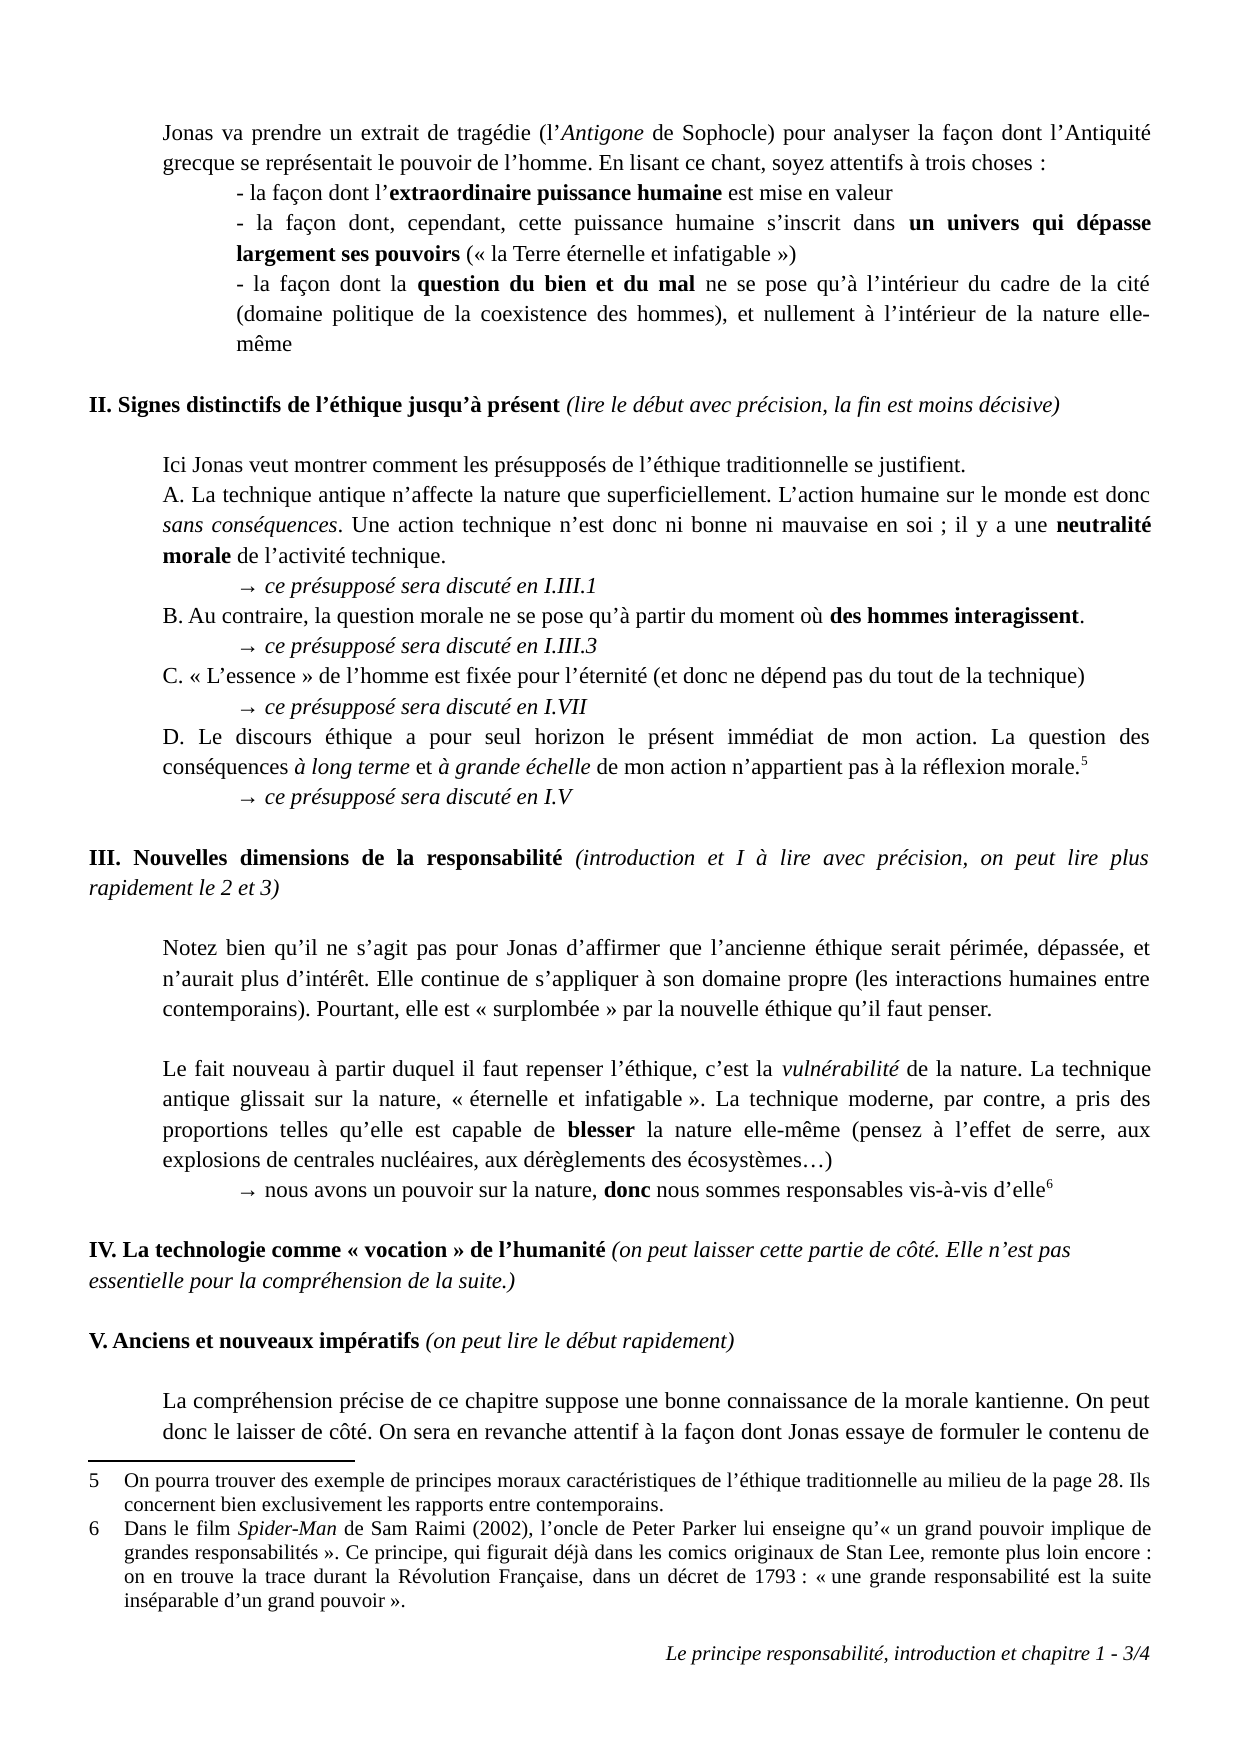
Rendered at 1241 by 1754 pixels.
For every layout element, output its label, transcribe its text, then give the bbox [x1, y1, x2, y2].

text La compréhension précise de ce chapitre suppose une bonne connaissance de la morale kantienne. On peut donc le laisser de côté. On sera en revanche attentif à la façon dont Jonas essaye de formuler le contenu de [162, 1387, 1152, 1444]
text II. Signes distinctifs de l’éthique jusqu’à présent (lire le début avec précision, la fin est moins décisive) [88, 391, 1152, 417]
text → ce présupposé sera discuté en I.III.3 [162, 632, 1152, 659]
text Jonas va prendre un extrait de tragédie (l’Antigone de Sophocle) pour analyser la façon dont l’Antiquité grecque se représentait le pouvoir de l’homme. En lisant ce chant, soyez attentifs à trois choses : [162, 119, 1152, 175]
text - la façon dont la question du bien et du mal ne se pose qu’à l’intérieur du cadre de la cité (domaine politique de la coexistence des hommes), et nullement à l’intérieur de la nature elle-même [236, 270, 1152, 357]
text Dans le film Spider-Man de Sam Raimi (2002), l’oncle de Peter Parker lui enseigne qu’« un grand pouvoir implique de grandes responsabilités ». Ce principe, qui figurait déjà dans les comics originaux de Stan Lee, remonte plus loin encore : on en trouve la trace durant la Révolution Française, dans un décret de 1793 : « une grande responsabilité est la suite inséparable d’un grand pouvoir ». [88, 1516, 1152, 1612]
text → nous avons un pouvoir sur la nature, donc nous sommes responsables vis-à-vis d’elle [162, 1176, 1152, 1202]
text Notez bien qu’il ne s’agit pas pour Jonas d’affirmer que l’ancienne éthique serait périmée, dépassée, et n’aurait plus d’intérêt. Elle continue de s’appliquer à son domaine propre (les interactions humaines entre contemporains). Pourtant, elle est « surplombée » par la nouvelle éthique qu’il faut penser. [162, 934, 1152, 1021]
text Ici Jonas veut montrer comment les présupposés de l’éthique traditionnelle se justifient. [162, 451, 1152, 477]
text B. Au contraire, la question morale ne se pose qu’à partir du moment où des hommes interagissent. [162, 602, 1152, 628]
text A. La technique antique n’affecte la nature que superficiellement. L’action humaine sur le monde est donc sans conséquences. Une action technique n’est donc ni bonne ni mauvaise en soi ; il y a une neutralité morale de l’activité technique. [162, 481, 1152, 568]
text On pourra trouver des exemple de principes moraux caractéristiques de l’éthique traditionnelle au milieu de la page 28. Ils concernent bien exclusivement les rapports entre contemporains. [88, 1467, 1152, 1516]
text V. Anciens et nouveaux impératifs (on peut lire le début rapidement) [88, 1327, 1152, 1353]
text IV. La technologie comme « vocation » de l’humanité (on peut laisser cette partie de côté. Elle n’est pas essentielle pour la compréhension de la suite.) [88, 1236, 1152, 1293]
text Le fait nouveau à partir duquel il faut repenser l’éthique, c’est la vulnérabilité de la nature. La technique antique glissait sur la nature, « éternelle et infatigable ». La technique moderne, par contre, a pris des proportions telles qu’elle est capable de blesser la nature elle-même (pensez à l’effet de serre, aux explosions de centrales nucléaires, aux dérèglements des écosystèmes…) [162, 1055, 1152, 1172]
text III. Nouvelles dimensions de la responsabilité (introduction et I à lire avec précision, on peut lire plus rapidement le 2 et 3) [88, 844, 1152, 900]
text C. « L’essence » de l’homme est fixée pour l’éternité (et donc ne dépend pas du tout de la technique) [162, 662, 1152, 689]
text - la façon dont l’extraordinaire puissance humaine est mise en valeur [236, 179, 1152, 206]
text → ce présupposé sera discuté en I.III.1 [162, 572, 1152, 598]
text → ce présupposé sera discuté en I.VII [162, 693, 1152, 719]
text D. Le discours éthique a pour seul horizon le présent immédiat de mon action. La question des conséquences à long terme et à grande échelle de mon action n’appartient pas à la réflexion morale. [162, 723, 1152, 779]
text → ce présupposé sera discuté en I.V [162, 783, 1152, 810]
text - la façon dont, cependant, cette puissance humaine s’inscrit dans un univers qui dépasse largement ses pouvoirs (« la Terre éternelle et infatigable ») [236, 209, 1152, 266]
